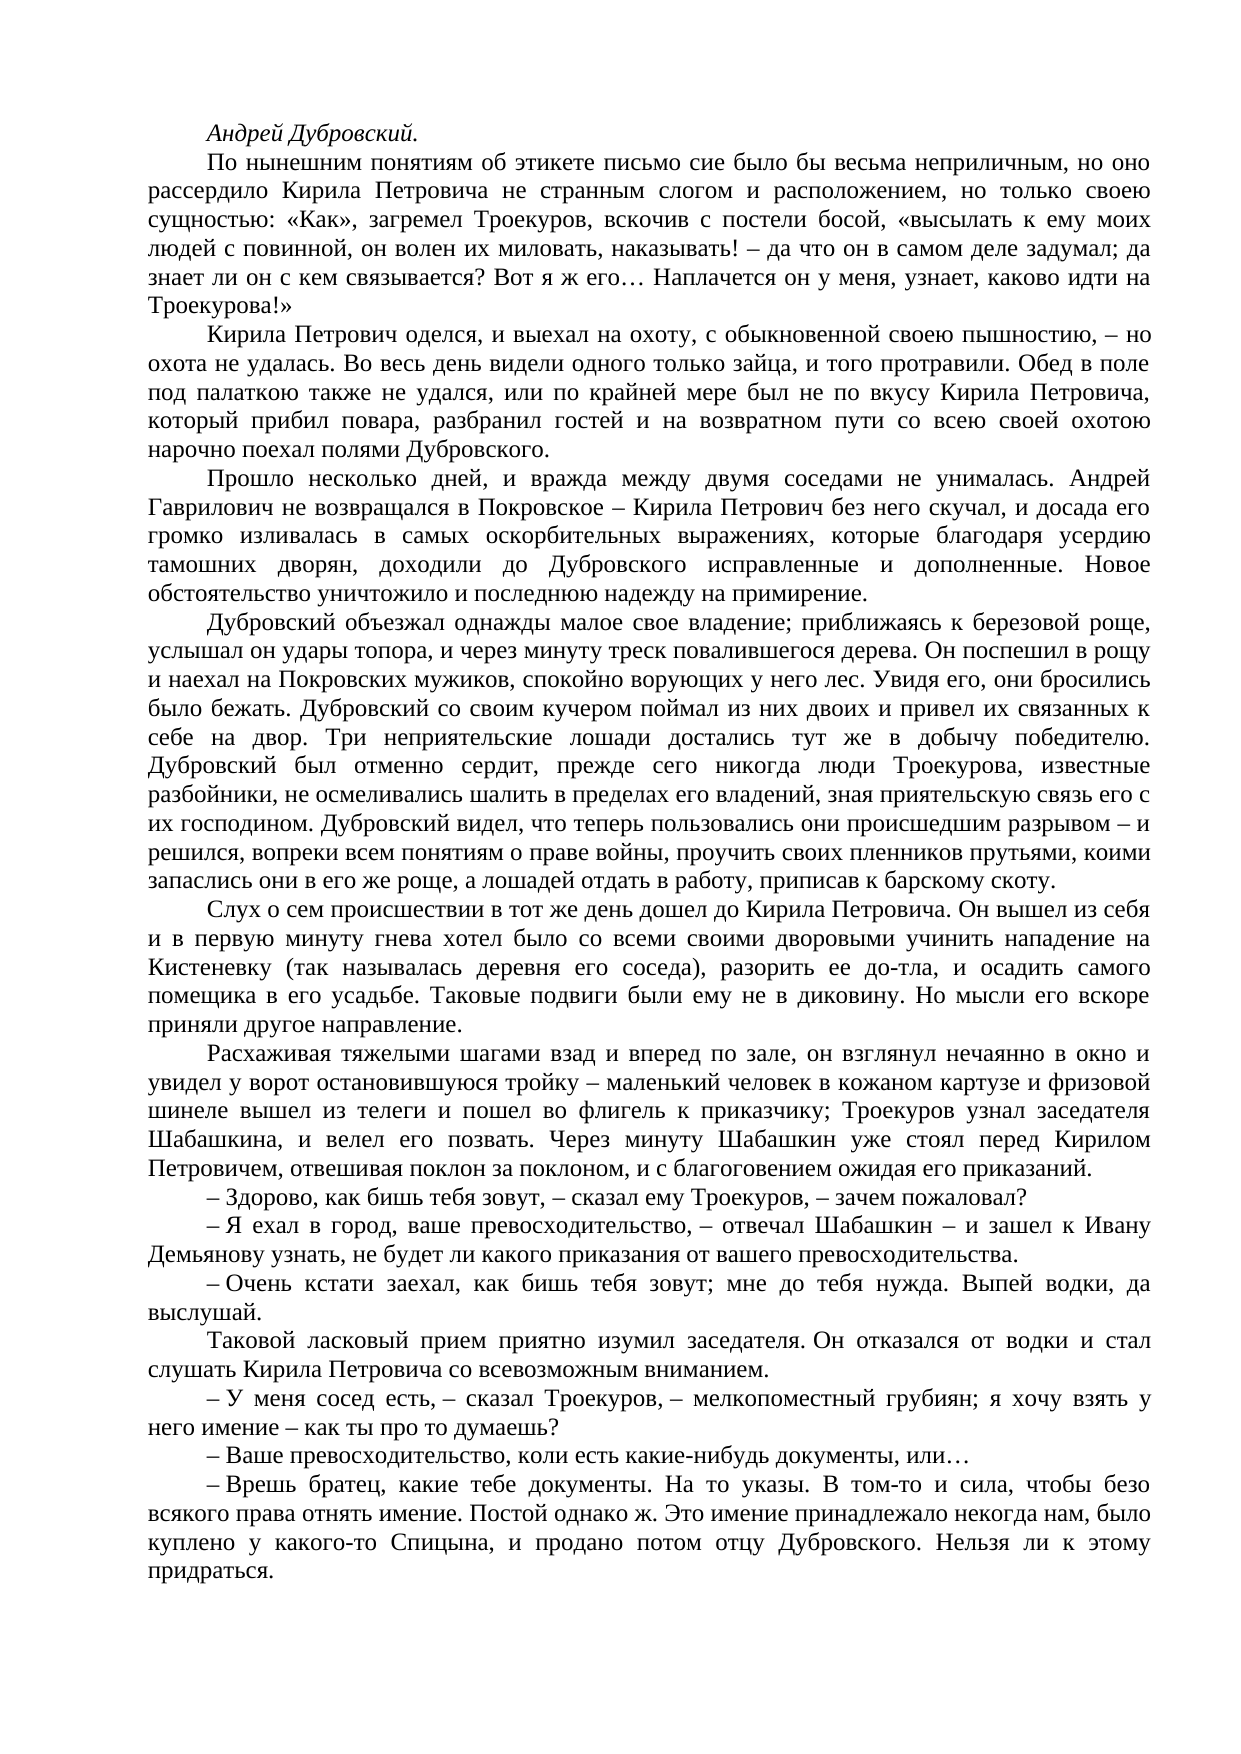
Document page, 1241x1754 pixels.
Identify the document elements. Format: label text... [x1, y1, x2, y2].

text Дубровский объезжал однажды малое свое владение; приближаясь к березовой роще, услышал он удары топора, и через минуту треск повалившегося дерева. Он поспешил в рощу и наехал на Покровских мужиков, спокойно ворующих у него лес. Увидя его, они бросились было бежать. Дубровский со своим кучером поймал из них двоих и привел их связанных к себе на двор. Три неприятельские лошади достались тут же в добычу победителю. Дубровский был отменно сердит, прежде сего никогда люди Троекурова, известные разбойники, не осмеливались шалить в пределах его владений, зная приятельскую связь его с их господином. Дубровский видел, что теперь пользовались они происшедшим разрывом – и решился, вопреки всем понятиям о праве войны, проучить своих пленников прутьями, коими запаслись они в его же роще, а лошадей отдать в работу, приписав к барскому скоту. [148, 607, 1152, 894]
text Прошло несколько дней, и вражда между двумя соседами не унималась. Андрей Гаврилович не возвращался в Покровское – Кирила Петрович без него скучал, и досада его громко изливалась в самых оскорбительных выражениях, которые благодаря усердию тамошних дворян, доходили до Дубровского исправленные и дополненные. Новое обстоятельство уничтожило и последнюю надежду на примирение. [148, 463, 1152, 607]
text Таковой ласковый прием приятно изумил заседателя. Он отказался от водки и стал слушать Кирила Петровича со всевозможным вниманием. [148, 1326, 1152, 1383]
text – Ваше превосходительство, коли есть какие-нибудь документы, или… [148, 1441, 1152, 1469]
text – Врешь братец, какие тебе документы. На то указы. В том-то и сила, чтобы безо всякого права отнять имение. Постой однако ж. Это имение принадлежало некогда нам, было куплено у какого-то Спицына, и продано потом отцу Дубровского. Нельзя ли к этому придраться. [148, 1469, 1152, 1584]
text – Здорово, как бишь тебя зовут, – сказал ему Троекуров, – зачем пожаловал? [148, 1182, 1152, 1211]
text – Очень кстати заехал, как бишь тебя зовут; мне до тебя нужда. Выпей водки, да выслушай. [148, 1268, 1152, 1326]
text Кирила Петрович оделся, и выехал на охоту, с обыкновенной своею пышностию, – но охота не удалась. Во весь день видели одного только зайца, и того протравили. Обед в поле под палаткою также не удался, или по крайней мере был не по вкусу Кирила Петровича, который прибил повара, разбранил гостей и на возвратном пути со всею своей охотою нарочно поехал полями Дубровского. [148, 319, 1152, 463]
text Андрей Дубровский. [148, 118, 1152, 147]
text Слух о сем происшествии в тот же день дошел до Кирила Петровича. Он вышел из себя и в первую минуту гнева хотел было со всеми своими дворовыми учинить нападение на Кистеневку (так называлась деревня его соседа), разорить ее до-тла, и осадить самого помещика в его усадьбе. Таковые подвиги были ему не в диковину. Но мысли его вскоре приняли другое направление. [148, 894, 1152, 1038]
text По нынешним понятиям об этикете письмо сие было бы весьма неприличным, но оно рассердило Кирила Петровича не странным слогом и расположением, но только своею сущностью: «Как», загремел Троекуров, вскочив с постели босой, «высылать к ему моих людей с повинной, он волен их миловать, наказывать! – да что он в самом деле задумал; да знает ли он с кем связывается? Вот я ж его… Наплачется он у меня, узнает, каково идти на Троекурова!» [148, 147, 1152, 319]
text – У меня сосед есть, – сказал Троекуров, – мелкопоместный грубиян; я хочу взять у него имение – как ты про то думаешь? [148, 1383, 1152, 1441]
text Расхаживая тяжелыми шагами взад и вперед по зале, он взглянул нечаянно в окно и увидел у ворот остановившуюся тройку – маленький человек в кожаном картузе и фризовой шинеле вышел из телеги и пошел во флигель к приказчику; Троекуров узнал заседателя Шабашкина, и велел его позвать. Через минуту Шабашкин уже стоял перед Кирилом Петровичем, отвешивая поклон за поклоном, и с благоговением ожидая его приказаний. [148, 1038, 1152, 1182]
text – Я ехал в город, ваше превосходительство, – отвечал Шабашкин – и зашел к Ивану Демьянову узнать, не будет ли какого приказания от вашего превосходительства. [148, 1211, 1152, 1268]
